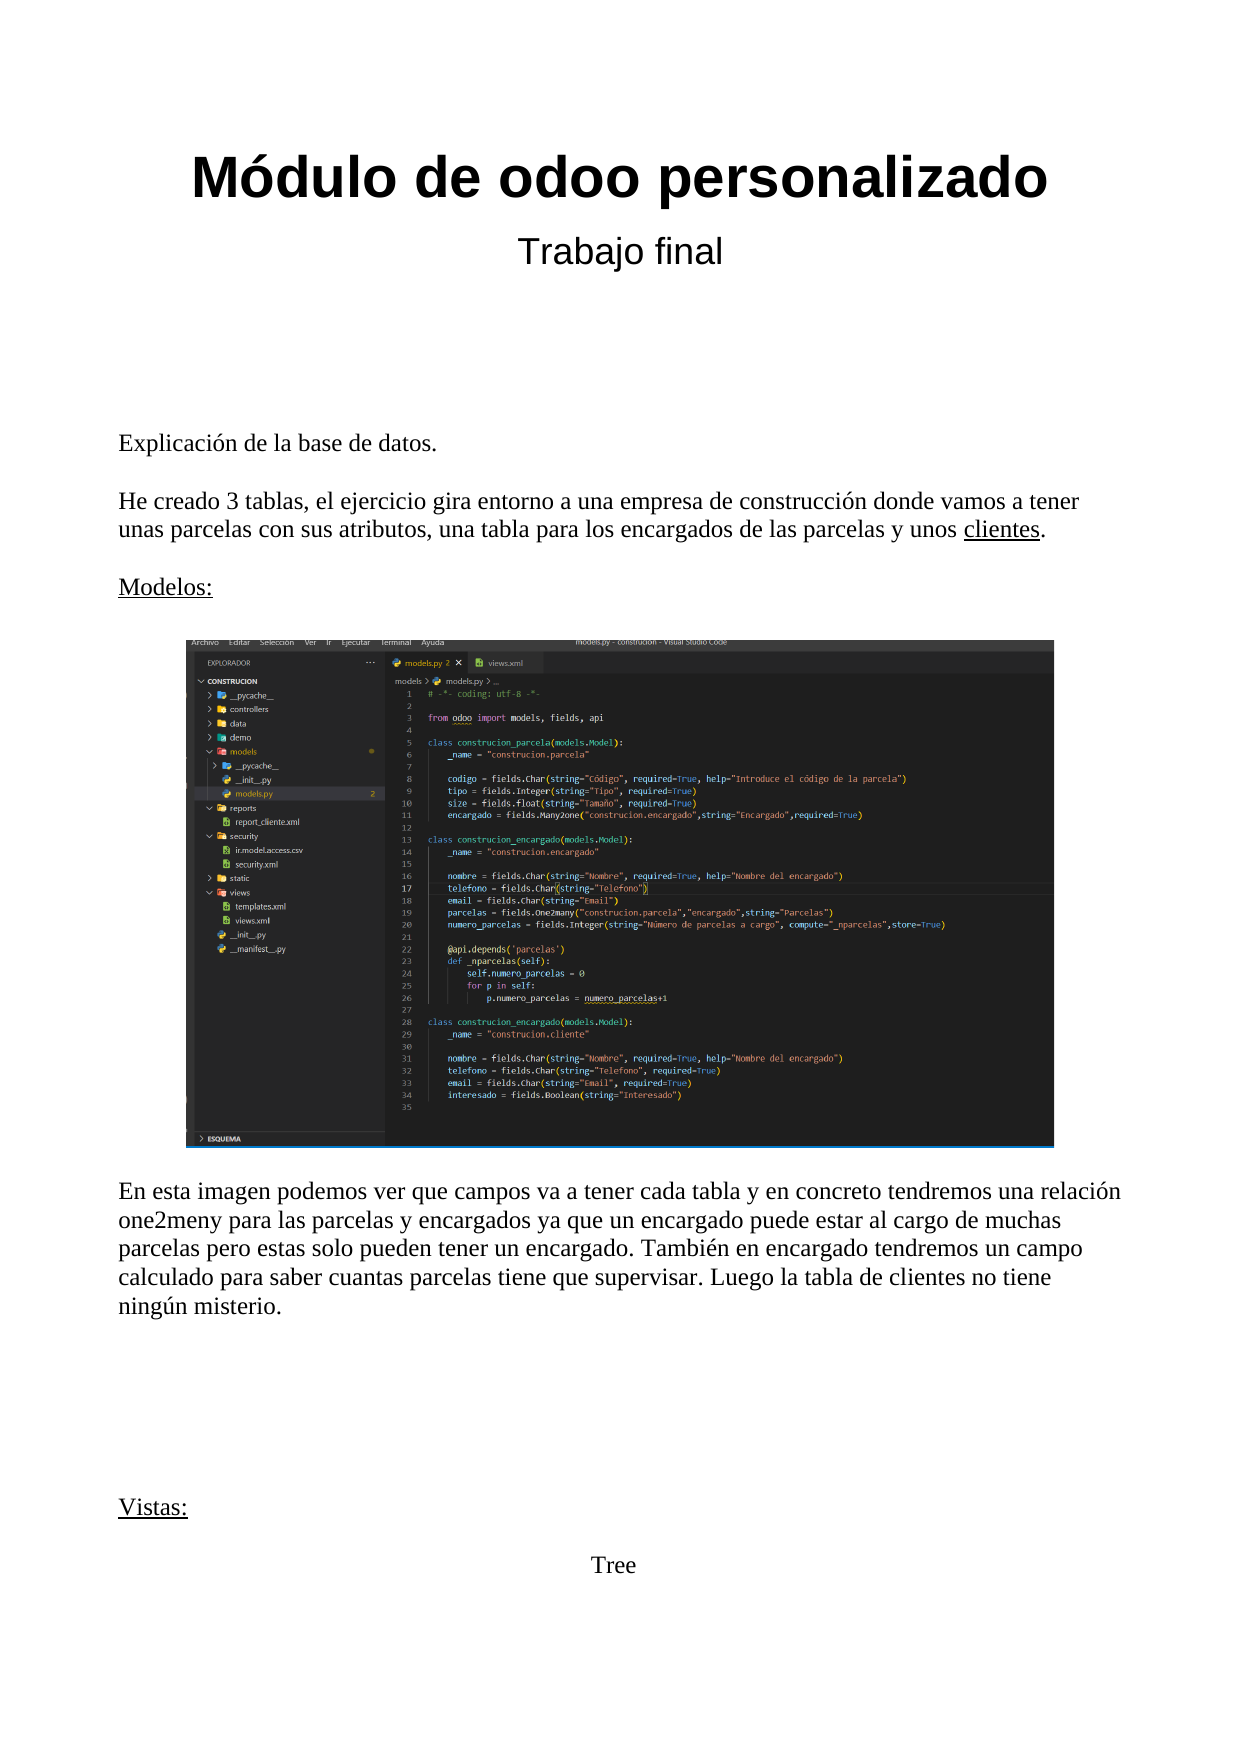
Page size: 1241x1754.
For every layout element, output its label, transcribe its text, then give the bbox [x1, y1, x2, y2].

title Módulo de odoo personalizado [118, 143, 1122, 210]
text He creado 3 tablas, el ejercicio gira entorno a una empresa de construcción donde vamos a tener unas parcelas con sus atributos, una tabla para los encargados de las parcelas y unos clientes. [118, 486, 1122, 543]
text En esta imagen podemos ver que campos va a tener cada tabla y en concreto tendremos una relación one2meny para las parcelas y encargados ya que un encargado puede estar al cargo de muchas parcelas pero estas solo pueden tener un encargado. También en encargado tendremos un campo calculado para saber cuantas parcelas tiene que supervisar. Luego la tabla de clientes no tiene ningún misterio. [118, 1176, 1122, 1320]
text Tree [118, 1550, 1122, 1578]
text Modelos: [118, 572, 1122, 601]
subtitle Trabajo final [118, 229, 1122, 272]
text Explicación de la base de datos. [118, 428, 1122, 457]
picture [186, 640, 1055, 1148]
text Vistas: [118, 1492, 1122, 1521]
